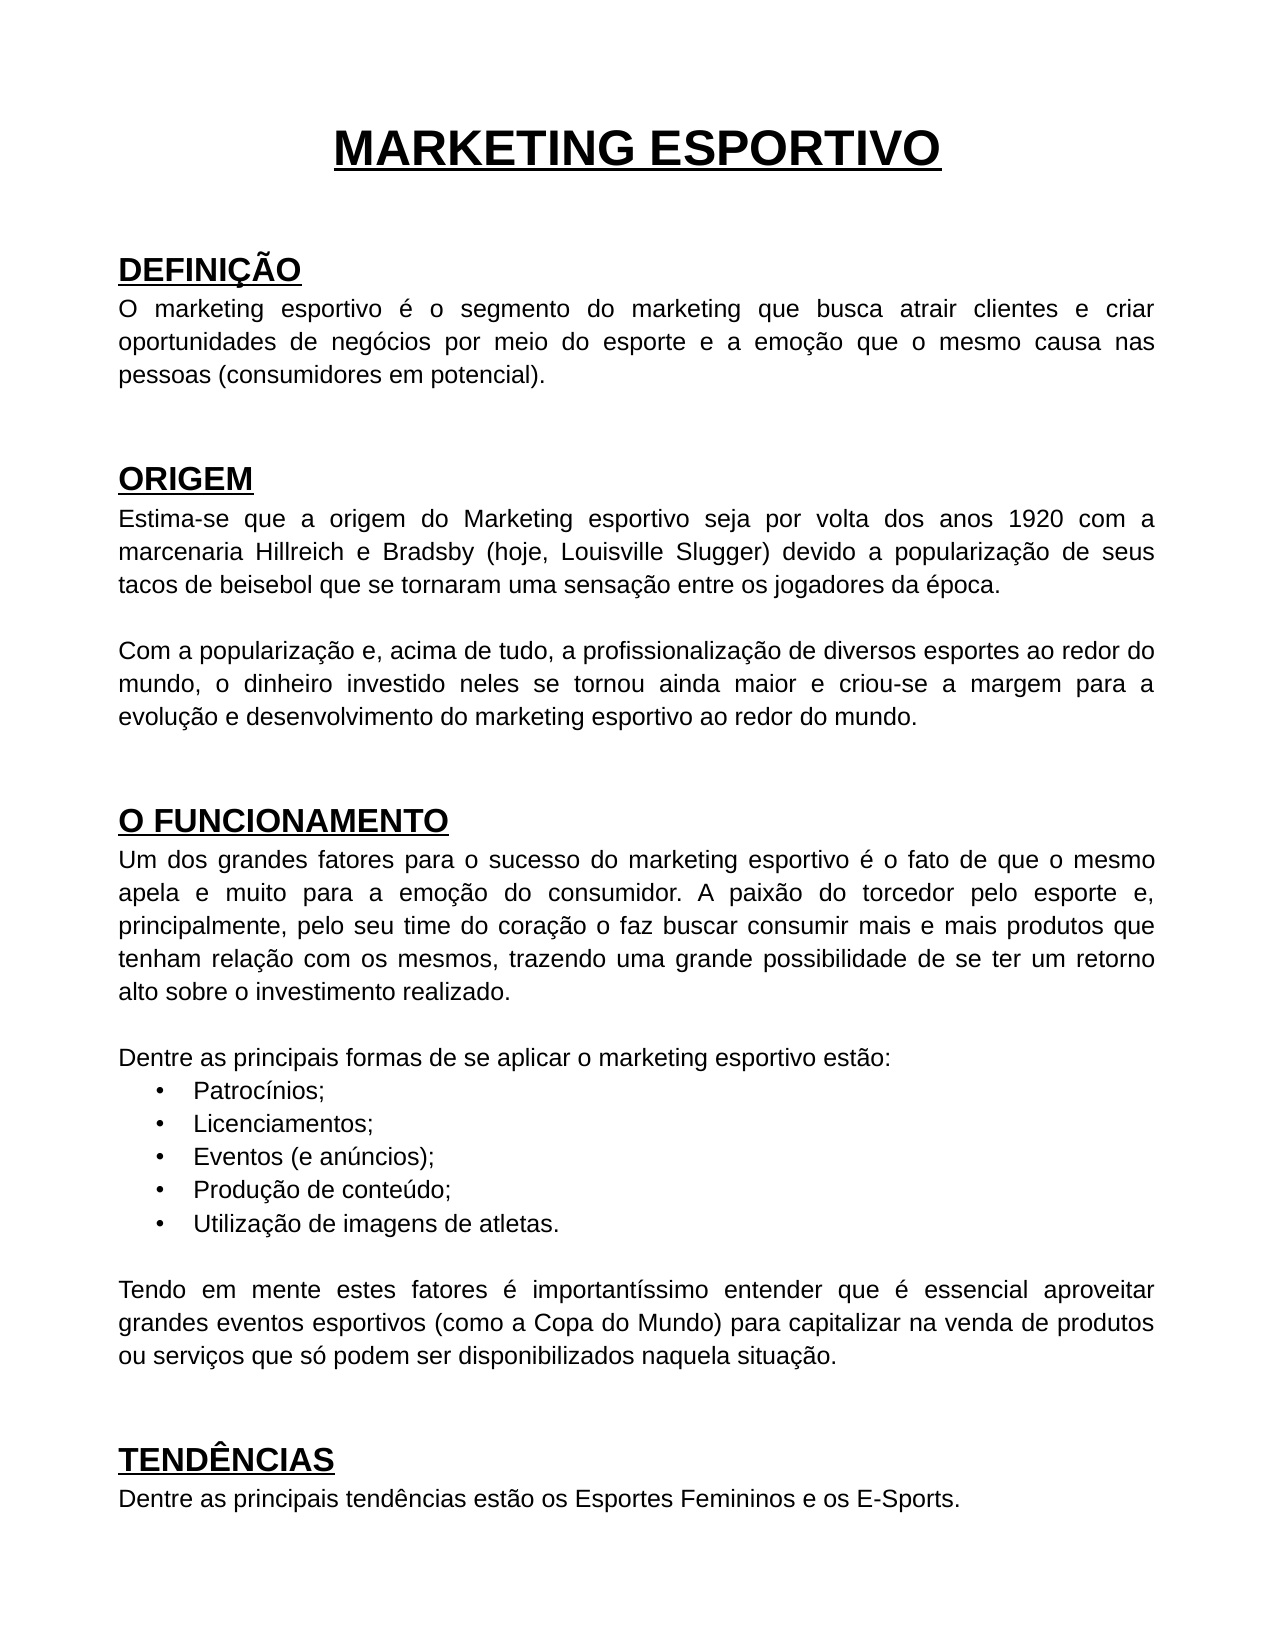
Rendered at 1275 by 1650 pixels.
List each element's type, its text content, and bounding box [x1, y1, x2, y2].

text O FUNCIONAMENTO [118, 801, 1157, 839]
text DEFINIÇÃO [118, 250, 1157, 289]
list Patrocínios; [156, 1076, 1157, 1105]
text Estima-se que a origem do Marketing esportivo seja por volta dos anos 1920 com a marcenaria Hillreich e Bradsby (hoje, Louisville Slugger) devido a popularização de seus tacos de beisebol que se tornaram uma sensação entre os jogadores da época. [118, 504, 1157, 598]
text Um dos grandes fatores para o sucesso do marketing esportivo é o fato de que o mesmo apela e muito para a emoção do consumidor. A paixão do torcedor pelo esporte e, principalmente, pelo seu time do coração o faz buscar consumir mais e mais produtos que tenham relação com os mesmos, trazendo uma grande possibilidade de se ter um retorno alto sobre o investimento realizado. [118, 845, 1157, 1006]
text Com a popularização e, acima de tudo, a profissionalização de diversos esportes ao redor do mundo, o dinheiro investido neles se tornou ainda maior e criou-se a margem para a evolução e desenvolvimento do marketing esportivo ao redor do mundo. [118, 636, 1157, 731]
text MARKETING ESPORTIVO [118, 118, 1157, 176]
text TENDÊNCIAS [118, 1440, 1157, 1478]
text Tendo em mente estes fatores é importantíssimo entender que é essencial aproveitar grandes eventos esportivos (como a Copa do Mundo) para capitalizar na venda de produtos ou serviços que só podem ser disponibilizados naquela situação. [118, 1275, 1157, 1369]
text Dentre as principais tendências estão os Esportes Femininos e os E-Sports. [118, 1484, 1157, 1513]
text Dentre as principais formas de se aplicar o marketing esportivo estão: [118, 1043, 1157, 1072]
list Eventos (e anúncios); [156, 1142, 1157, 1171]
list Produção de conteúdo; [156, 1176, 1157, 1204]
list Utilização de imagens de atletas. [156, 1209, 1157, 1237]
text ORIGEM [118, 459, 1157, 498]
list Licenciamentos; [156, 1109, 1157, 1138]
text O marketing esportivo é o segmento do marketing que busca atrair clientes e criar oportunidades de negócios por meio do esporte e a emoção que o mesmo causa nas pessoas (consumidores em potencial). [118, 294, 1157, 389]
